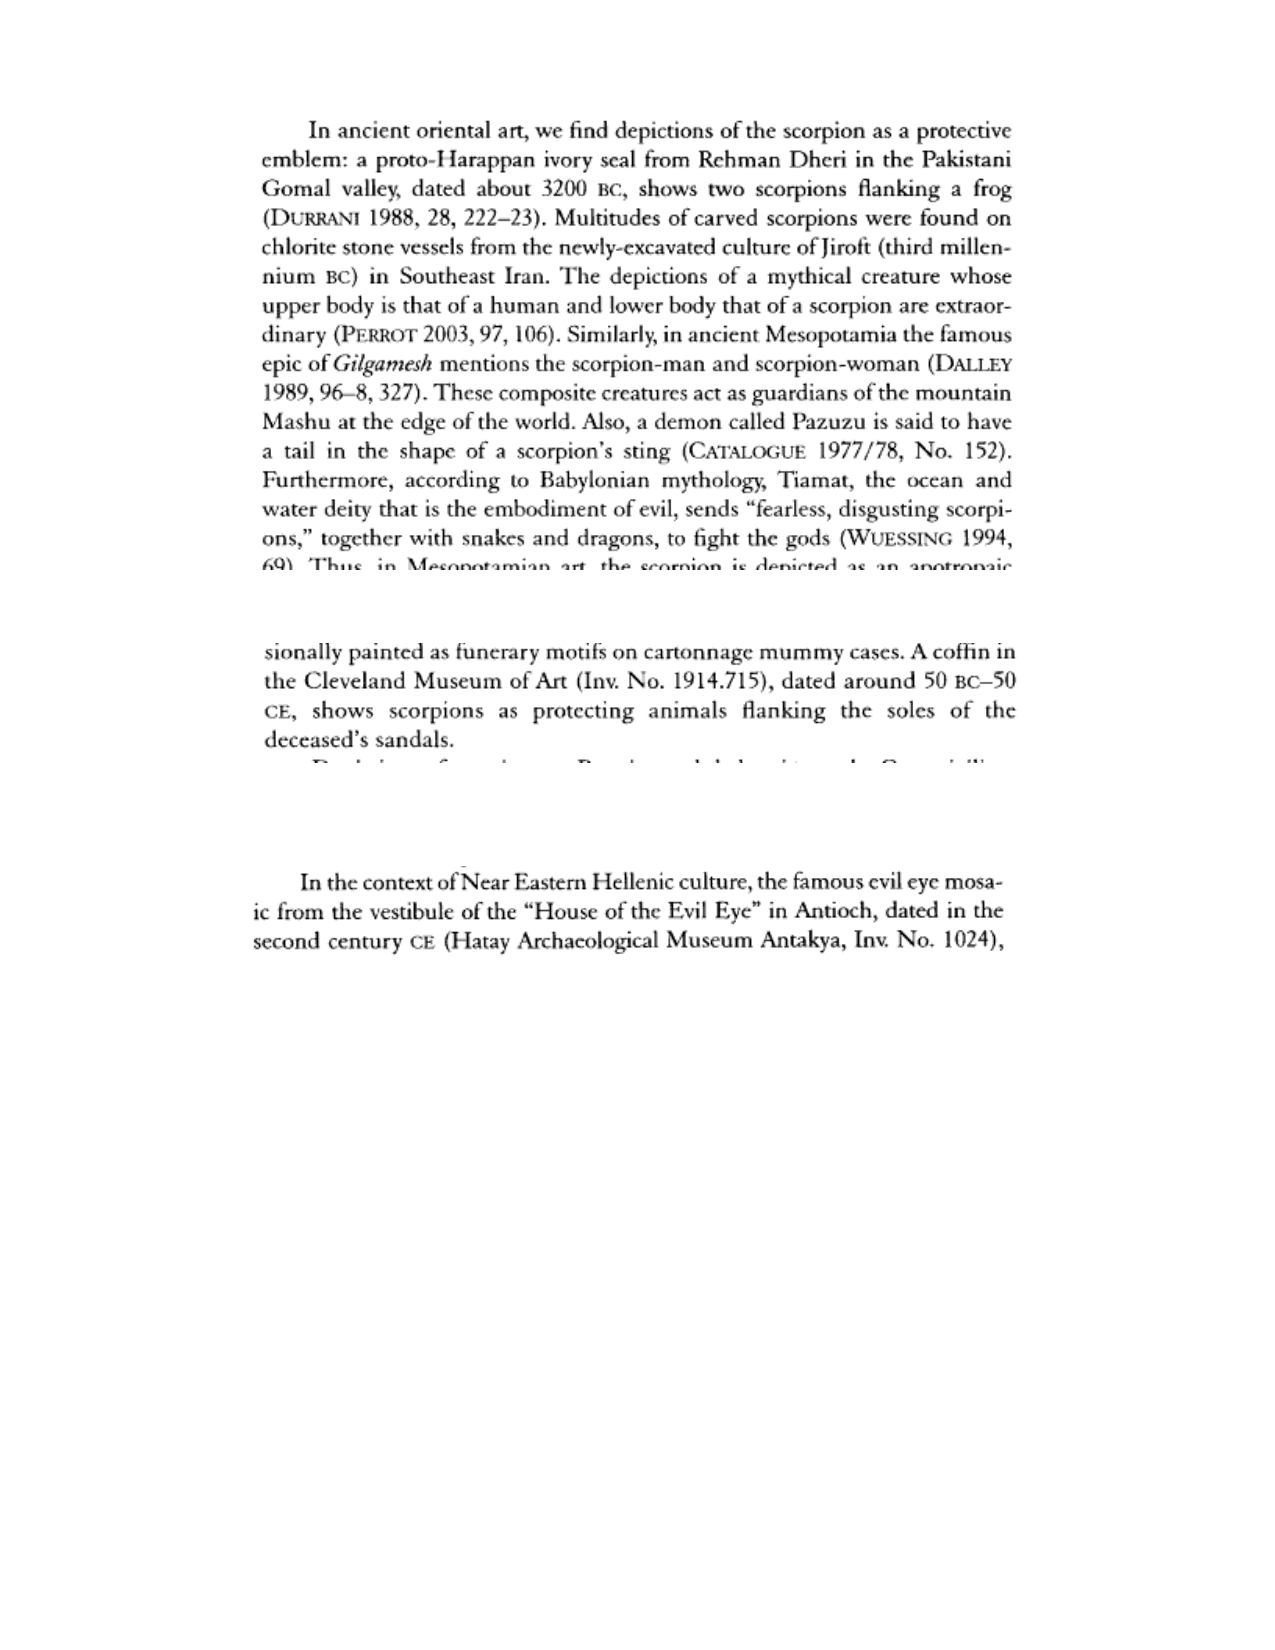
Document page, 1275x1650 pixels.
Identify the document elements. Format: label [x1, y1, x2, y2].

picture [246, 118, 1029, 570]
picture [243, 643, 1032, 763]
picture [245, 866, 1030, 984]
